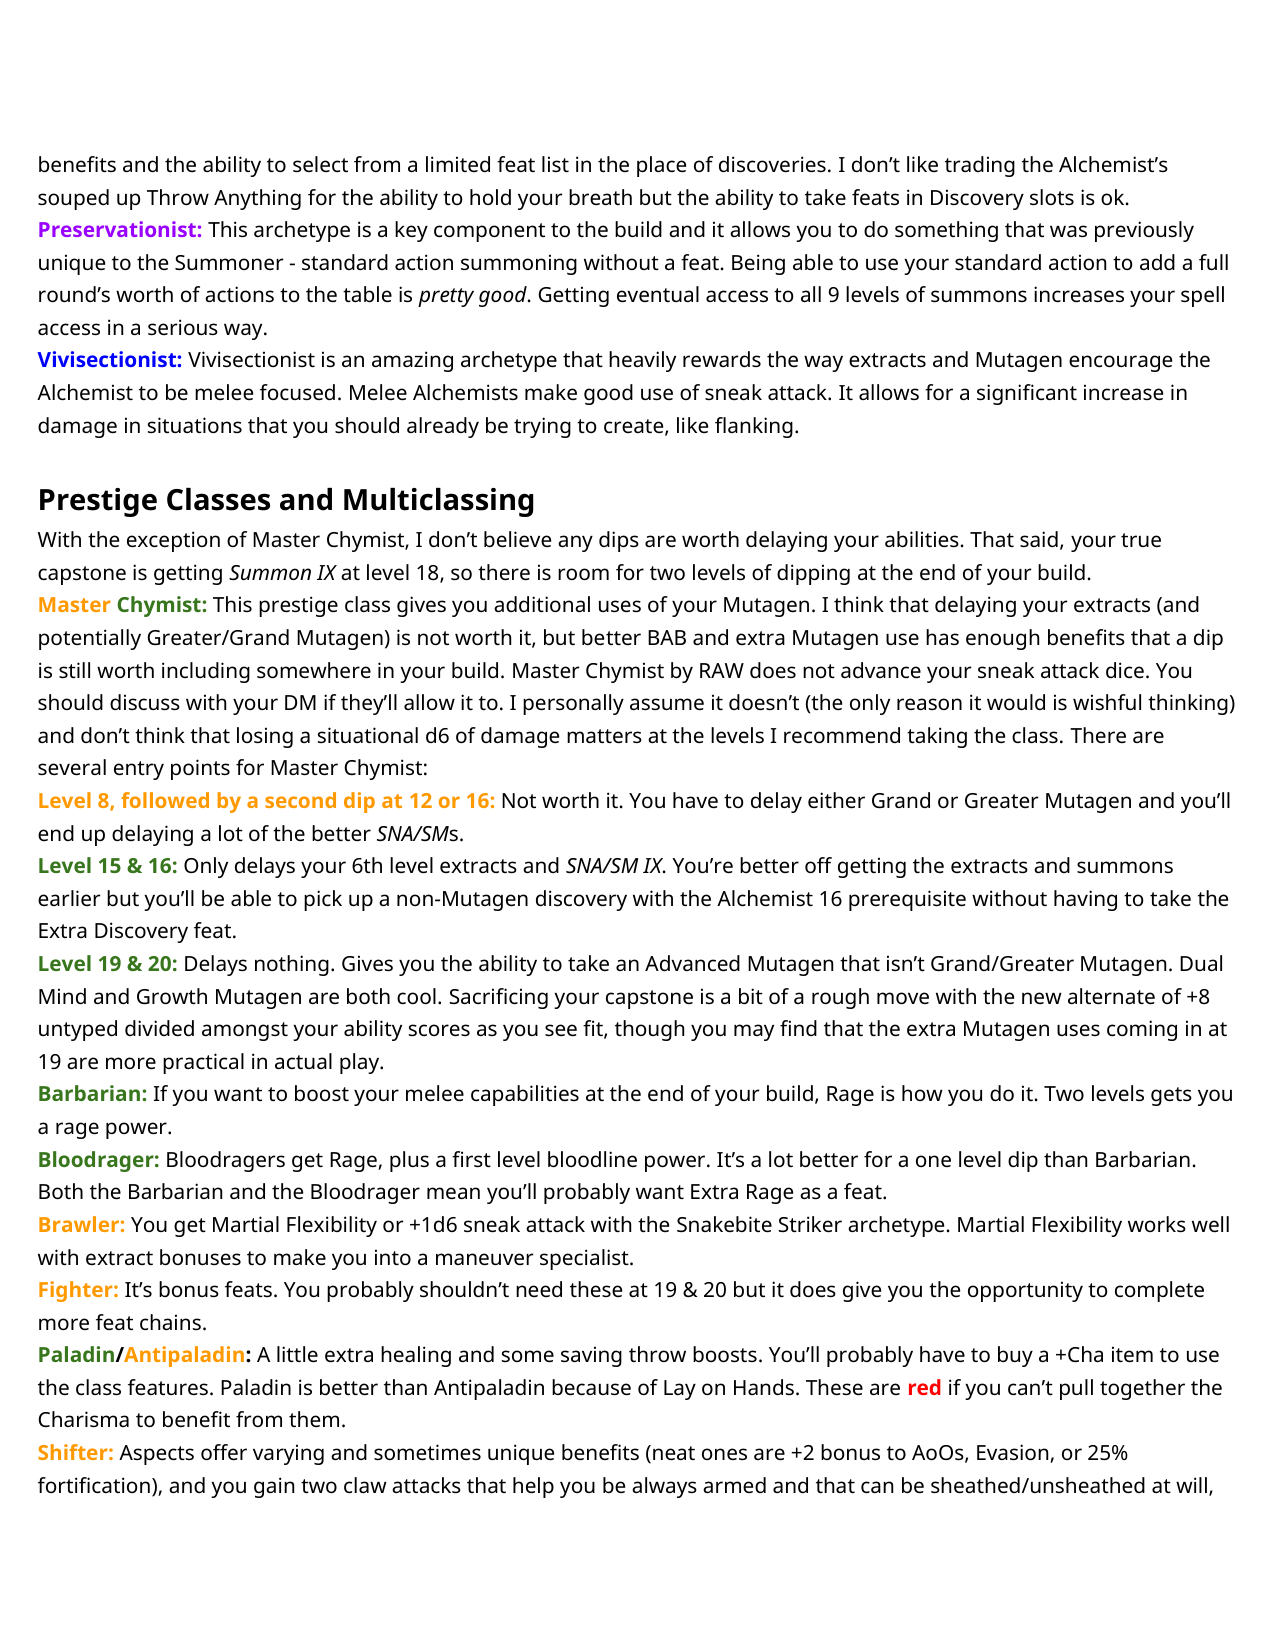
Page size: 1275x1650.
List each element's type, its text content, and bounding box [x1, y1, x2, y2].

text Fighter: It’s bonus feats. You probably shouldn’t need these at 19 & 20 but it does give you the opportunity to complete more feat chains. [37, 1275, 1237, 1336]
text Brawler: You get Martial Flexibility or +1d6 sneak attack with the Snakebite Striker archetype. Martial Flexibility works well with extract bonuses to make you into a maneuver specialist. [37, 1210, 1237, 1271]
text Vivisectionist: Vivisectionist is an amazing archetype that heavily rewards the way extracts and Mutagen encourage the Alchemist to be melee focused. Melee Alchemists make good use of sneak attack. It allows for a significant increase in damage in situations that you should already be trying to create, like flanking. [37, 346, 1237, 439]
text Paladin/Antipaladin: A little extra healing and some saving throw boosts. You’ll probably have to buy a +Cha item to use the class features. Paladin is better than Antipaladin because of Lay on Hands. These are red if you can’t pull together the Charisma to benefit from them. [37, 1340, 1237, 1434]
text Barbarian: If you want to boost your melee capabilities at the end of your build, Rage is how you do it. Two levels gets you a rage power. [37, 1079, 1237, 1141]
text Bloodrager: Bloodragers get Rage, plus a first level bloodline power. It’s a lot better for a one level dip than Barbarian. Both the Barbarian and the Bloodrager mean you’ll probably want Extra Rage as a feat. [37, 1145, 1237, 1206]
text Level 8, followed by a second dip at 12 or 16: Not worth it. You have to delay either Grand or Greater Mutagen and you’ll end up delaying a lot of the better SNA/SMs. [37, 786, 1237, 847]
text Level 19 & 20: Delays nothing. Gives you the ability to take an Advanced Mutagen that isn’t Grand/Greater Mutagen. Dual Mind and Growth Mutagen are both cool. Sacrificing your capstone is a bit of a rough move with the new alternate of +8 untyped divided amongst your ability scores as you see fit, though you may find that the extra Mutagen uses coming in at 19 are more practical in actual play. [37, 949, 1237, 1075]
text Shifter: Aspects offer varying and sometimes unique benefits (neat ones are +2 bonus to AoOs, Evasion, or 25% fortification), and you gain two claw attacks that help you be always armed and that can be sheathed/unsheathed at will, [37, 1438, 1237, 1499]
text With the exception of Master Chymist, I don’t believe any dips are worth delaying your abilities. That said, your true capstone is getting Summon IX at level 18, so there is room for two levels of dipping at the end of your build. [37, 525, 1237, 586]
title Prestige Classes and Multiclassing [37, 479, 1237, 519]
text Preservationist: This archetype is a key component to the build and it allows you to do something that was previously unique to the Summoner - standard action summoning without a feat. Being able to use your standard action to add a full round’s worth of actions to the table is pretty good. Getting eventual access to all 9 levels of summons increases your spell access in a serious way. [37, 215, 1237, 341]
text Master Chymist: This prestige class gives you additional uses of your Mutagen. I think that delaying your extracts (and potentially Greater/Grand Mutagen) is not worth it, but better BAB and extra Mutagen use has enough benefits that a dip is still worth including somewhere in your build. Master Chymist by RAW does not advance your sneak attack dice. You should discuss with your DM if they’ll allow it to. I personally assume it doesn’t (the only reason it would is wishful thinking) and don’t think that losing a situational d6 of damage matters at the levels I recommend taking the class. There are several entry points for Master Chymist: [37, 591, 1237, 782]
text Level 15 & 16: Only delays your 6th level extracts and SNA/SM IX. You’re better off getting the extracts and summons earlier but you’ll be able to pick up a non-Mutagen discovery with the Alchemist 16 prerequisite without having to take the Extra Discovery feat. [37, 851, 1237, 945]
text benefits and the ability to select from a limited feat list in the place of discoveries. I don’t like trading the Alchemist’s souped up Throw Anything for the ability to hold your breath but the ability to take feats in Discovery slots is ok. [37, 150, 1237, 211]
